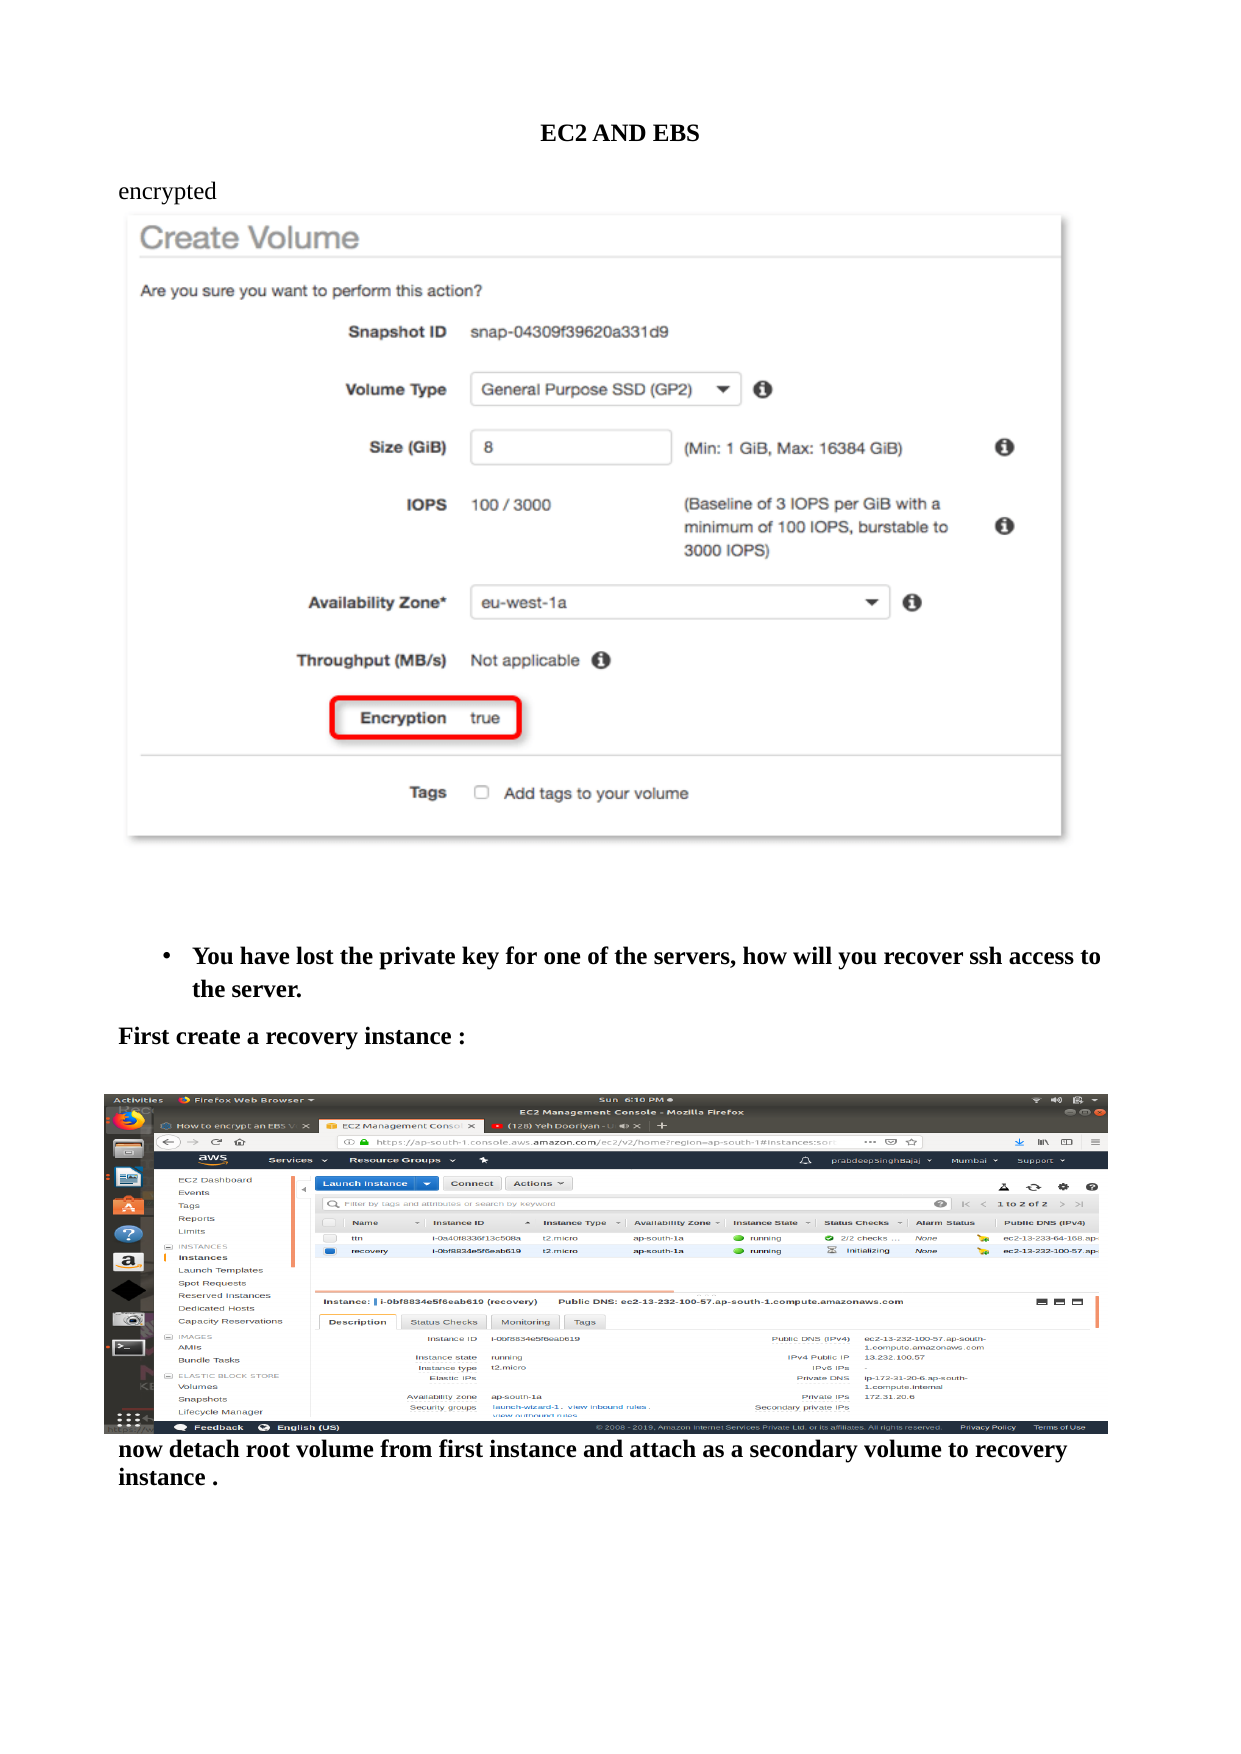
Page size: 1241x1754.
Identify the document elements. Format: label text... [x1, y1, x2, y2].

list You have lost the private key for one of the servers, how will you recover ssh access to the server. [162, 941, 1122, 1002]
text encrypted [118, 176, 1122, 856]
picture [104, 1094, 1108, 1434]
picture [118, 209, 1079, 856]
text First create a recovery instance : [118, 1021, 1122, 1050]
text now detach root volume from first instance and attach as a secondary volume to recovery instance . [118, 1079, 1122, 1491]
